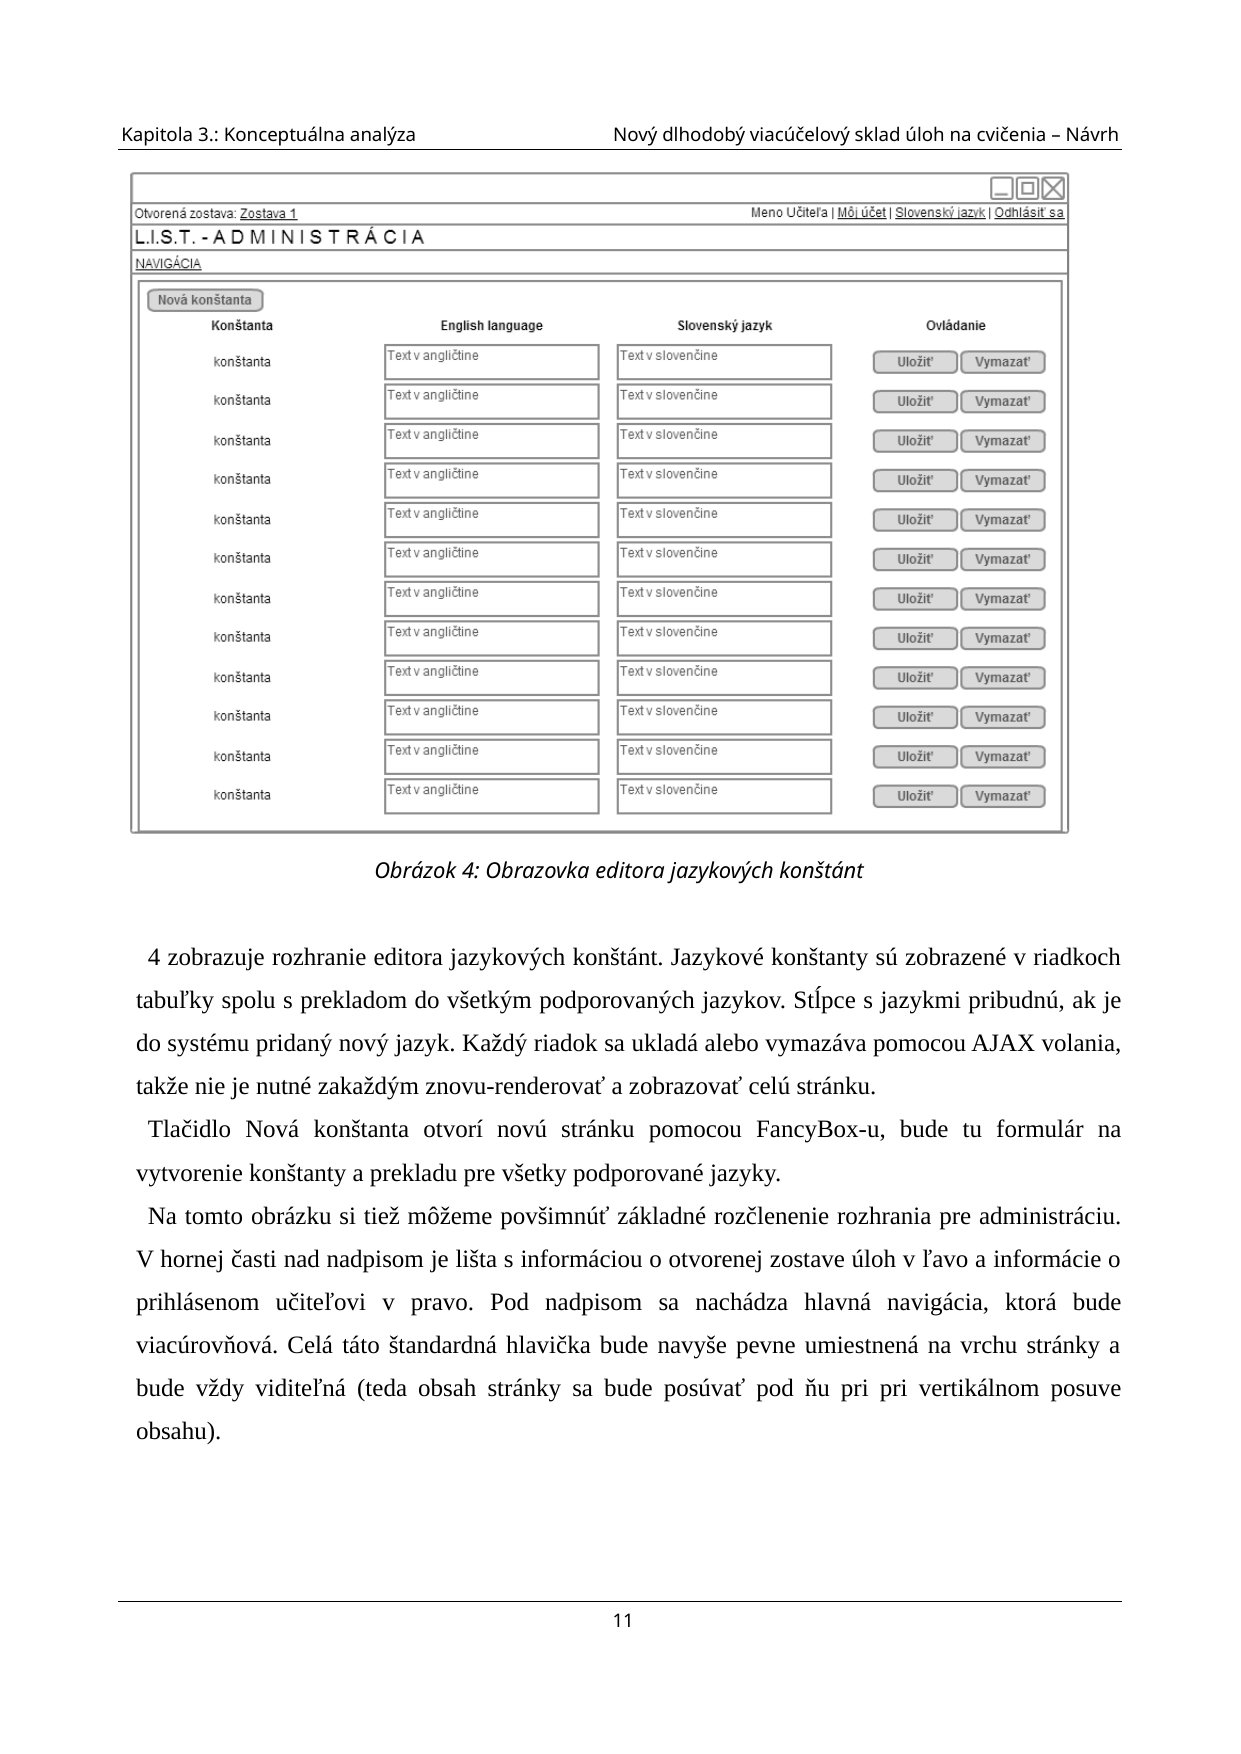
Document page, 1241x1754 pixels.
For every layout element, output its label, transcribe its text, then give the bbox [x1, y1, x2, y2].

picture [127, 168, 1114, 855]
text Na tomto obrázku si tiež môžeme povšimnúť základné rozčlenenie rozhrania pre administráciu. V hornej časti nad nadpisom je lišta s informáciou o otvorenej zostave úloh v ľavo a informácie o prihlásenom učiteľovi v pravo. Pod nadpisom sa nachádza hlavná navigácia, ktorá bude viacúrovňová. Celá táto štandardná hlavička bude navyše pevne umiestnená na vrchu stránky a bude vždy viditeľná (teda obsah stránky sa bude posúvať pod ňu pri pri vertikálnom posuve obsahu). [136, 1201, 1122, 1445]
text Obrázok 4 zobrazuje rozhranie editora jazykových konštánt. Jazykové konštanty sú zobrazené v riadkoch tabuľky spolu s prekladom do všetkým podporovaných jazykov. Stĺpce s jazykmi pribudnú, ak je do systému pridaný nový jazyk. Každý riadok sa ukladá alebo vymazáva pomocou AJAX volania, takže nie je nutné zakaždým znovu-renderovať a zobrazovať celú stránku. [136, 942, 1122, 1100]
text Tlačidlo Nová konštanta otvorí novú stránku pomocou FancyBox-u, bude tu formulár na vytvorenie konštanty a prekladu pre všetky podporované jazyky. [136, 1114, 1122, 1186]
text Obrázok 4: Obrazovka editora jazykových konštánt [127, 855, 1113, 884]
